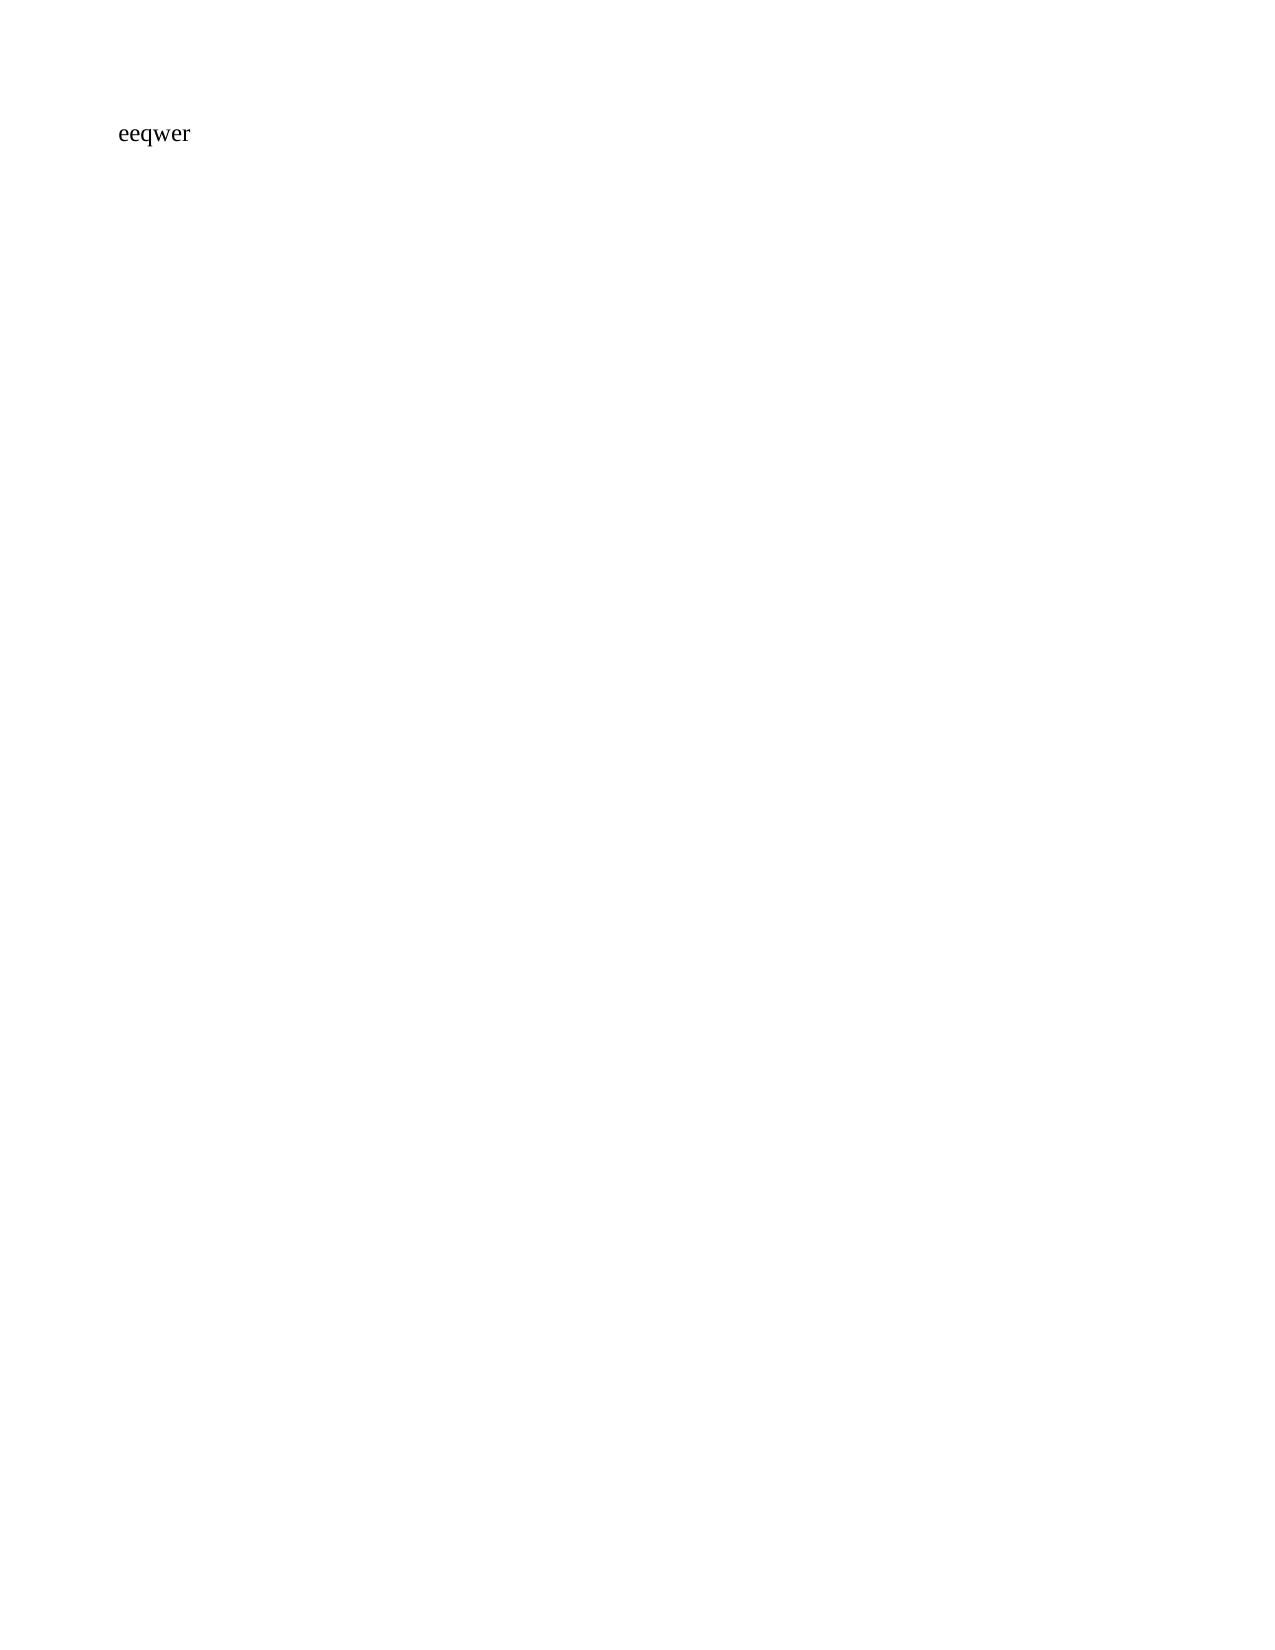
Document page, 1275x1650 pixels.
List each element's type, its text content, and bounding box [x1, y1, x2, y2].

text eeqwer [118, 118, 1157, 147]
